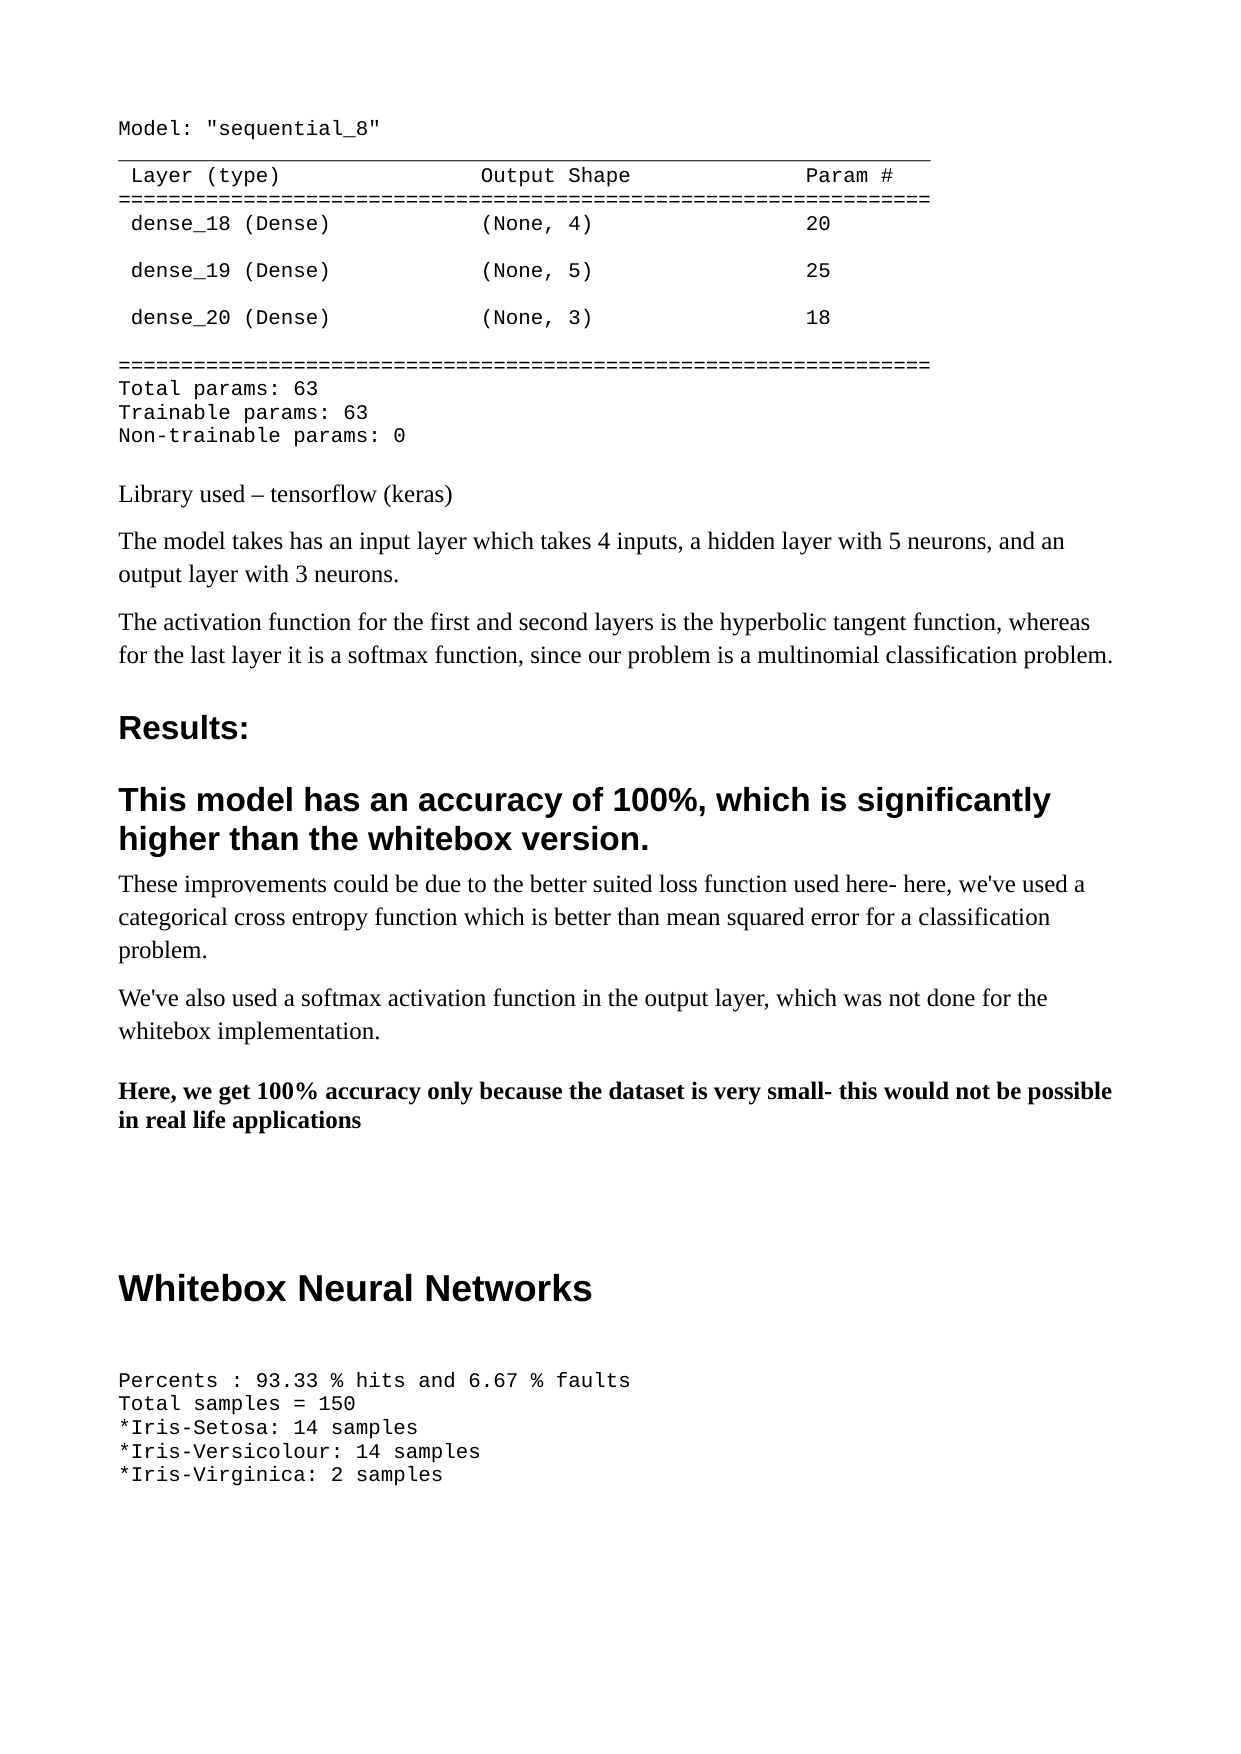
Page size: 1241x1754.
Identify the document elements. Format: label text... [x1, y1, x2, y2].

text The activation function for the first and second layers is the hyperbolic tangent function, whereas for the last layer it is a softmax function, since our problem is a multinomial classification problem. [118, 607, 1122, 669]
subtitle Results: [118, 708, 1122, 747]
text dense_19 (Dense) (None, 5) 25 [118, 260, 1122, 284]
text dense_20 (Dense) (None, 3) 18 [118, 307, 1122, 331]
text dense_18 (Dense) (None, 4) 20 [118, 213, 1122, 236]
text Non-trainable params: 0 [118, 426, 1122, 449]
text We've also used a softmax activation function in the output layer, which was not done for the whitebox implementation. [118, 983, 1122, 1045]
text Layer (type) Output Shape Param # [118, 165, 1122, 189]
text These improvements could be due to the better suited loss function used here- here, we've used a categorical cross entropy function which is better than mean squared error for a classification problem. [118, 869, 1122, 964]
text Total params: 63 [118, 378, 1122, 402]
subtitle This model has an accuracy of 100%, which is significantly higher than the whitebox version. [118, 780, 1122, 857]
text Percents : 93.33 % hits and 6.67 % faults [118, 1370, 1122, 1393]
text *Iris-Versicolour: 14 samples [118, 1441, 1122, 1464]
text Model: "sequential_8" [118, 118, 1122, 142]
text Trainable params: 63 [118, 402, 1122, 426]
text The model takes has an input layer which takes 4 inputs, a hidden layer with 5 neurons, and an output layer with 3 neurons. [118, 526, 1122, 588]
subtitle Here, we get 100% accuracy only because the dataset is very small- this would not be possible in real life applications [118, 1076, 1122, 1134]
text ================================================================= [118, 189, 1122, 213]
text Library used – tensorflow (keras) [118, 479, 1122, 507]
text _________________________________________________________________ [118, 142, 1122, 165]
text ================================================================= [118, 354, 1122, 378]
text *Iris-Virginica: 2 samples [118, 1464, 1122, 1488]
text *Iris-Setosa: 14 samples [118, 1417, 1122, 1441]
subtitle Whitebox Neural Networks [118, 1266, 1122, 1309]
text Total samples = 150 [118, 1393, 1122, 1417]
